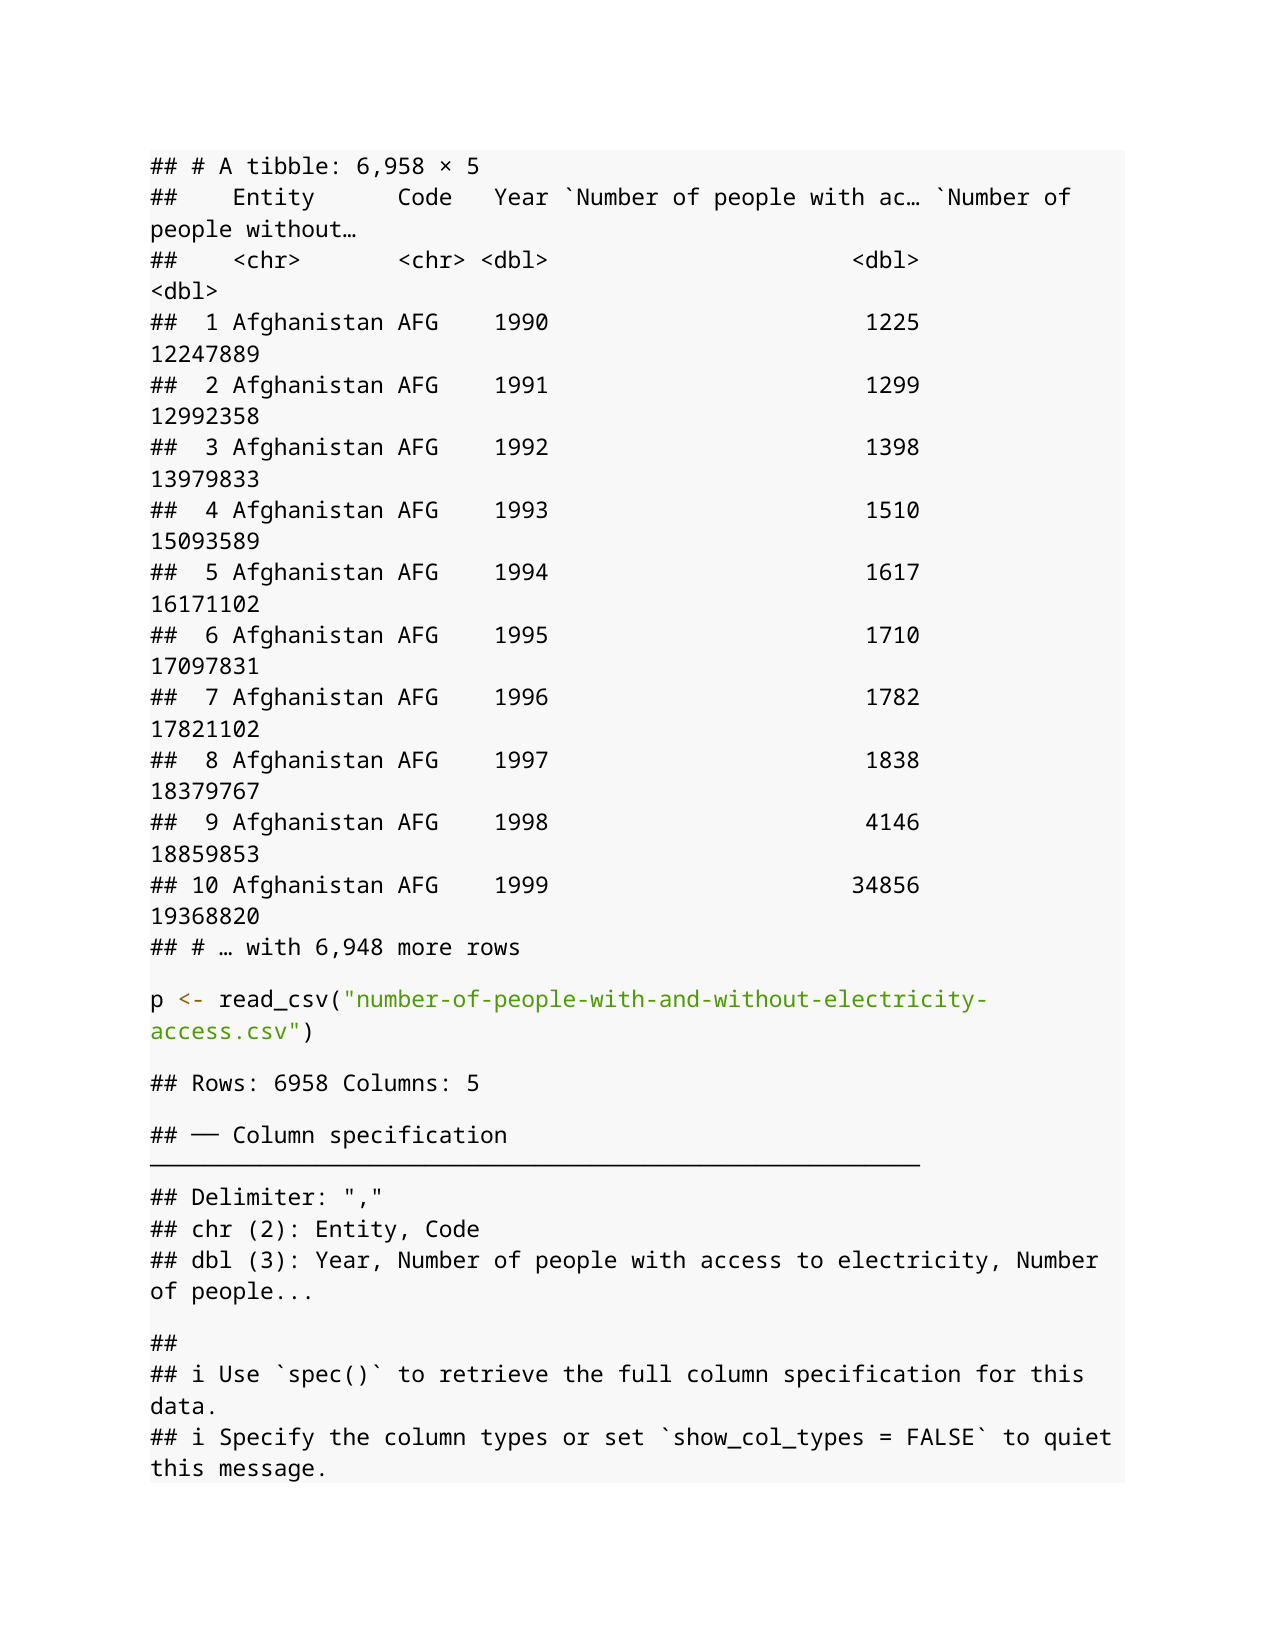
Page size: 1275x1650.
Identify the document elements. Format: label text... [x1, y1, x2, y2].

text ## ── Column specification ──────────────────────────────────────────────────────── ## Delimiter: "," ## chr (2): Entity, Code ## dbl (3): Year, Number of people with access to electricity, Number of people... [150, 1119, 1125, 1306]
text p <- read_csv("number-of-people-with-and-without-electricity-access.csv") [150, 983, 1125, 1046]
text ## # A tibble: 6,958 × 5 ## Entity Code Year `Number of people with ac… `Number of people without… ## <chr> <chr> <dbl> <dbl> <dbl> ## 1 Afghanistan AFG 1990 1225 12247889 ## 2 Afghanistan AFG 1991 1299 12992358 ## 3 Afghanistan AFG 1992 1398 13979833 ## 4 Afghanistan AFG 1993 1510 15093589 ## 5 Afghanistan AFG 1994 1617 16171102 ## 6 Afghanistan AFG 1995 1710 17097831 ## 7 Afghanistan AFG 1996 1782 17821102 ## 8 Afghanistan AFG 1997 1838 18379767 ## 9 Afghanistan AFG 1998 4146 18859853 ## 10 Afghanistan AFG 1999 34856 19368820 ## # … with 6,948 more rows [150, 150, 1125, 962]
text ## Rows: 6958 Columns: 5 [150, 1067, 1125, 1098]
text ## ## ℹ Use `spec()` to retrieve the full column specification for this data. ## ℹ Specify the column types or set `show_col_types = FALSE` to quiet this message. [150, 1327, 1125, 1483]
